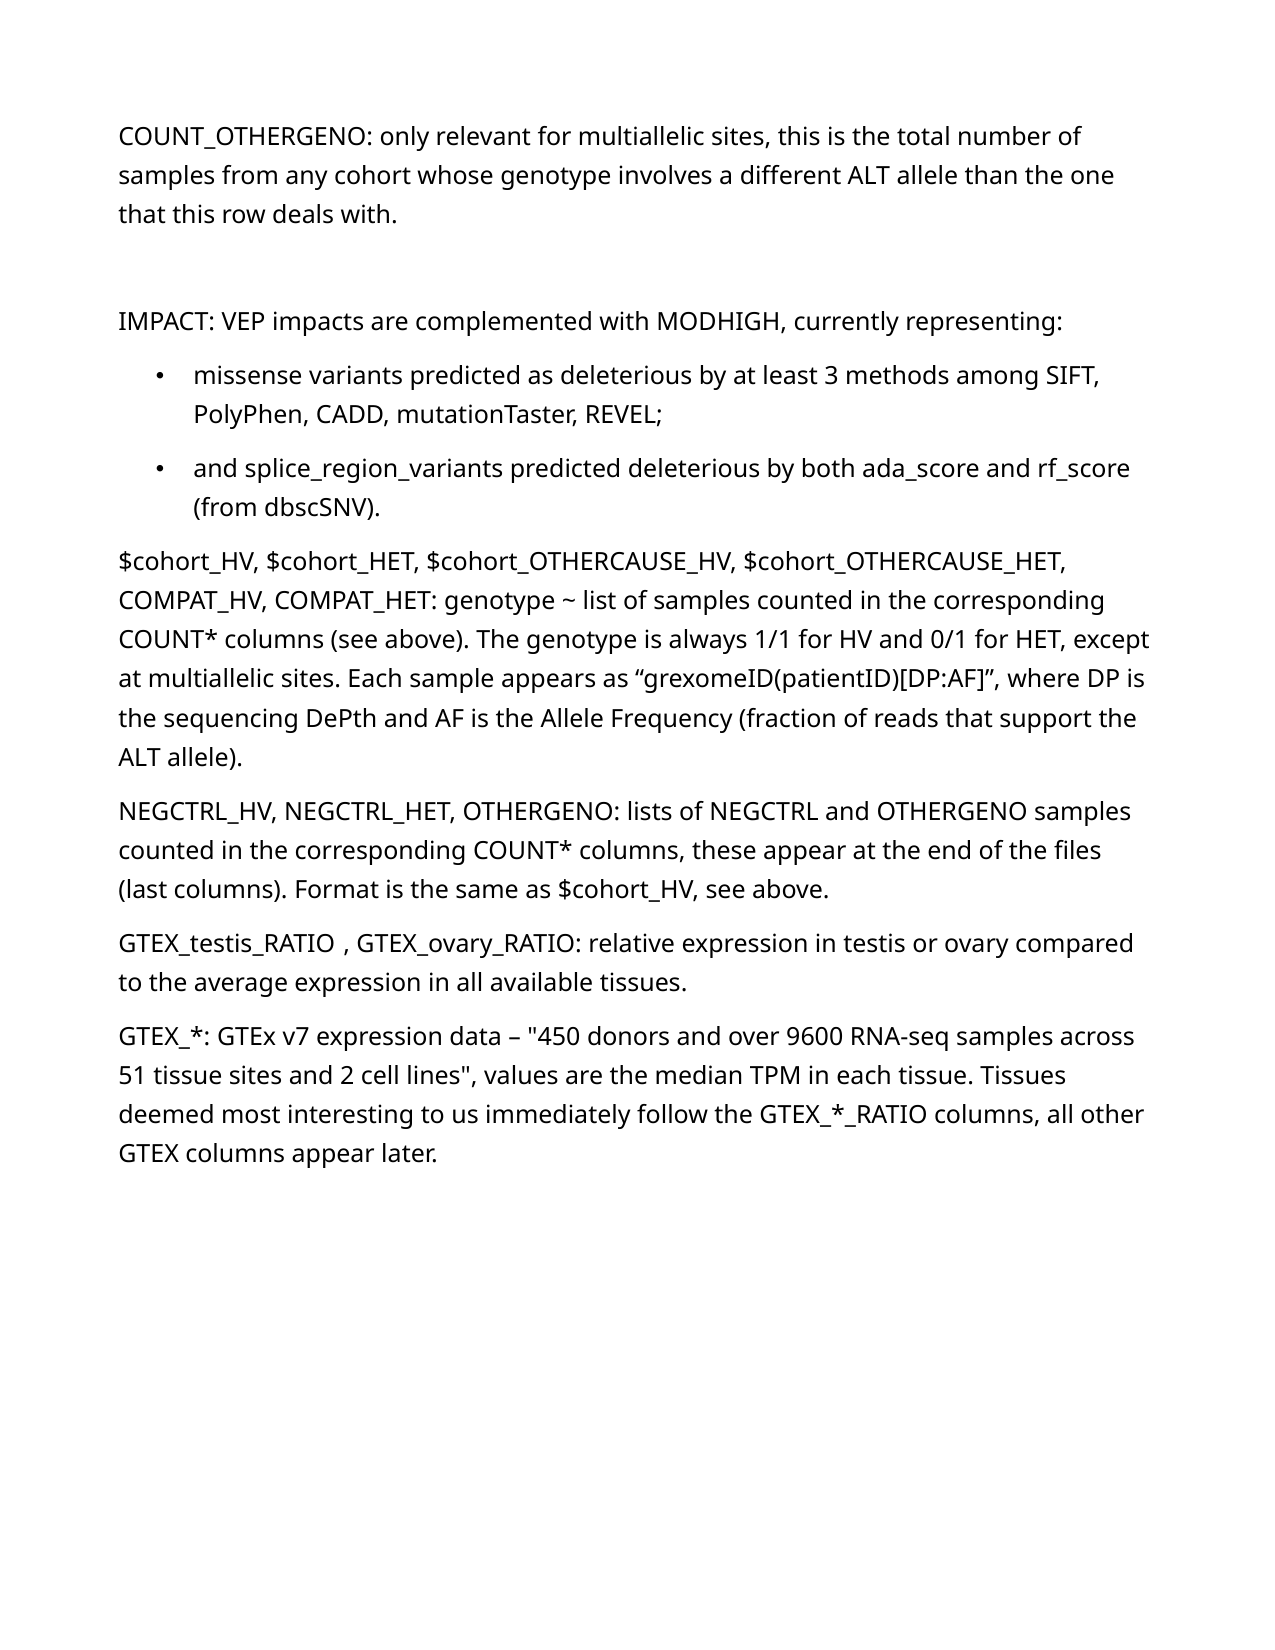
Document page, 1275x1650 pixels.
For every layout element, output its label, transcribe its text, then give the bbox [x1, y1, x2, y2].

text COUNT_OTHERGENO: only relevant for multiallelic sites, this is the total number of samples from any cohort whose genotype involves a different ALT allele than the one that this row deals with. [118, 118, 1157, 231]
text GTEX_*: GTEx v7 expression data – "450 donors and over 9600 RNA-seq samples across 51 tissue sites and 2 cell lines", values are the median TPM in each tissue. Tissues deemed most interesting to us immediately follow the GTEX_*_RATIO columns, all other GTEX columns appear later. [118, 1018, 1157, 1170]
text GTEX_testis_RATIO , GTEX_ovary_RATIO: relative expression in testis or ovary compared to the average expression in all available tissues. [118, 925, 1157, 998]
text NEGCTRL_HV, NEGCTRL_HET, OTHERGENO: lists of NEGCTRL and OTHERGENO samples counted in the corresponding COUNT* columns, these appear at the end of the files (last columns). Format is the same as $cohort_HV, see above. [118, 793, 1157, 906]
text IMPACT: VEP impacts are complemented with MODHIGH, currently representing: [118, 304, 1157, 338]
list missense variants predicted as deleterious by at least 3 methods among SIFT, PolyPhen, CADD, mutationTaster, REVEL; [156, 358, 1157, 431]
list and splice_region_variants predicted deleterious by both ada_score and rf_score (from dbscSNV). [156, 451, 1157, 524]
text $cohort_HV, $cohort_HET, $cohort_OTHERCAUSE_HV, $cohort_OTHERCAUSE_HET, COMPAT_HV, COMPAT_HET: genotype ~ list of samples counted in the corresponding COUNT* columns (see above). The genotype is always 1/1 for HV and 0/1 for HET, except at multiallelic sites. Each sample appears as “grexomeID(patientID)[DP:AF]”, where DP is the sequencing DePth and AF is the Allele Frequency (fraction of reads that support the ALT allele). [118, 543, 1157, 773]
